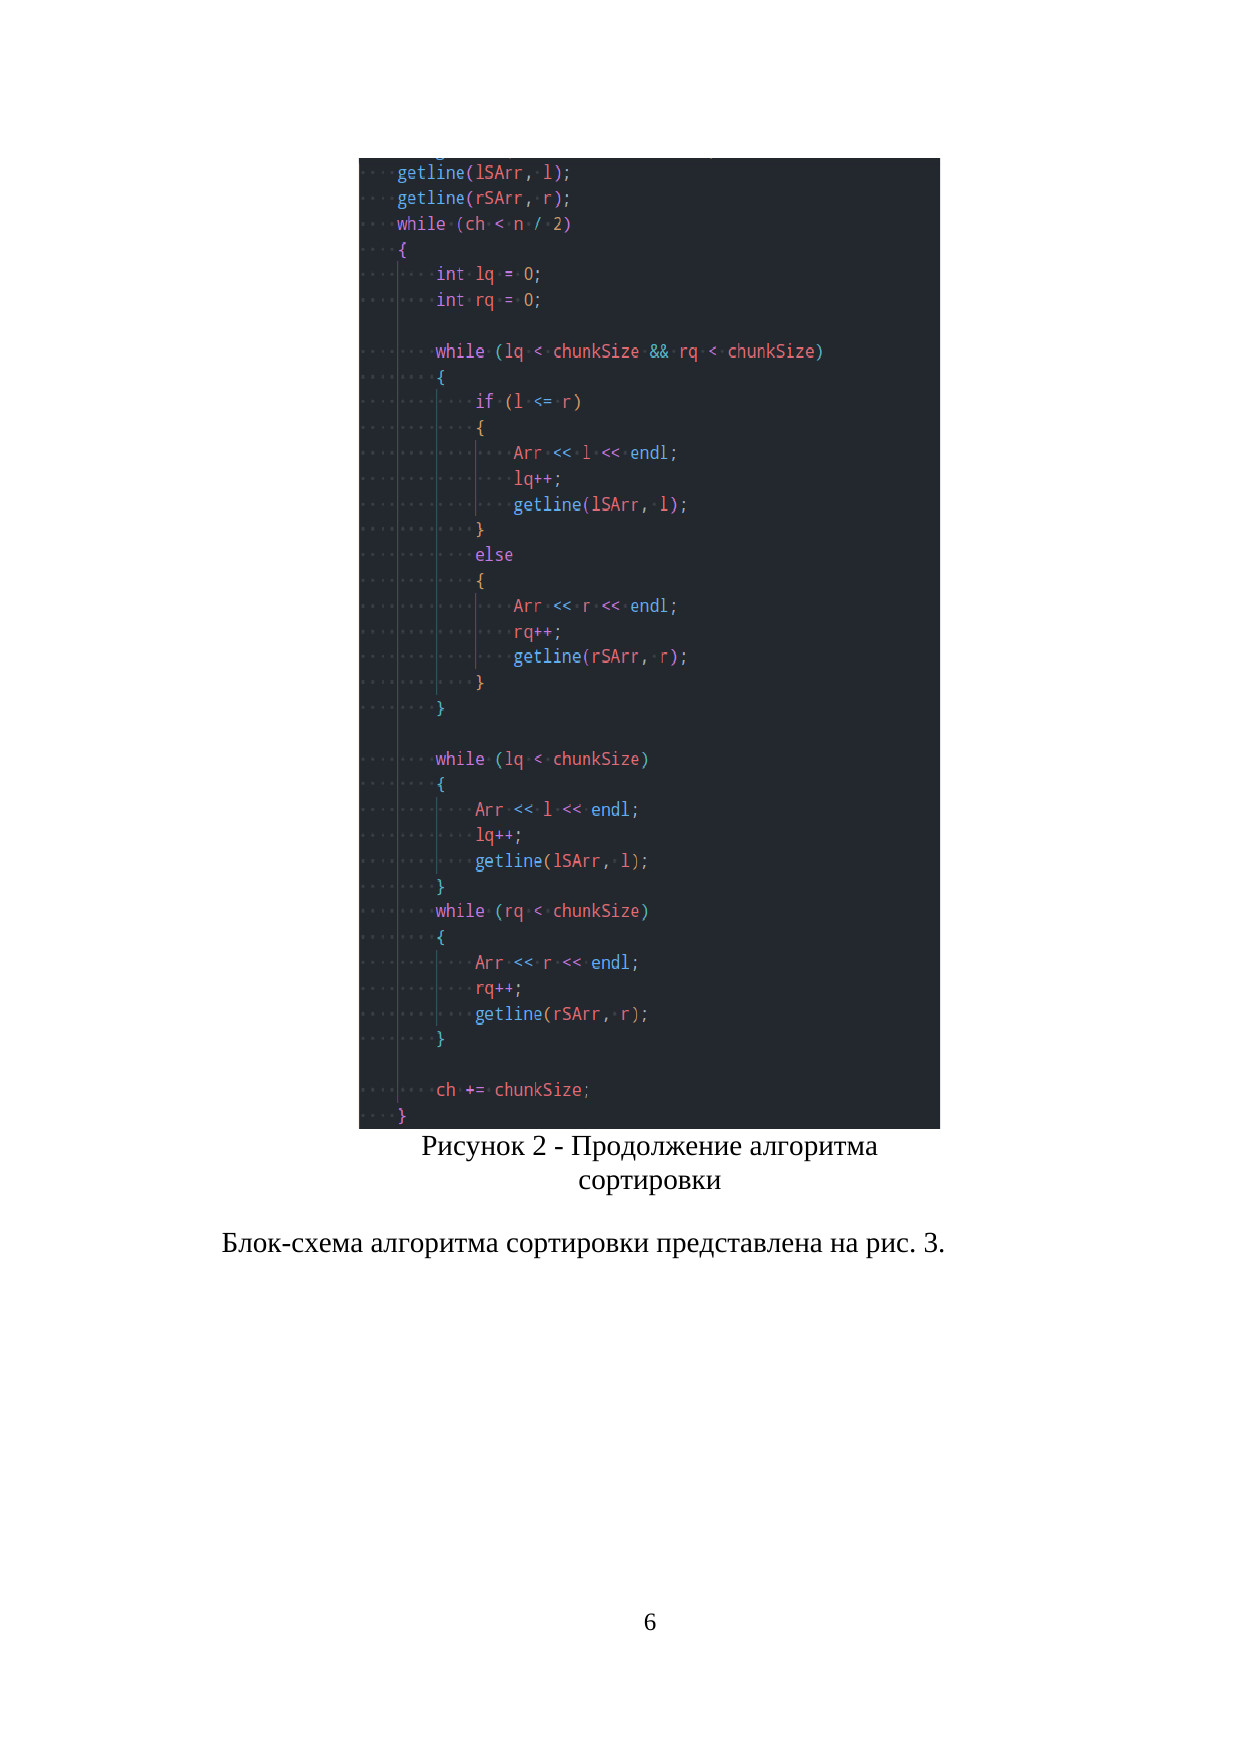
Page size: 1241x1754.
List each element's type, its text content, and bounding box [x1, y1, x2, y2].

text Рисунок 2 - Продолжение алгоритма сортировки [359, 1129, 940, 1195]
text Блок-схема алгоритма сортировки представлена на рис. 3. [148, 1225, 1152, 1258]
picture [358, 158, 941, 1129]
